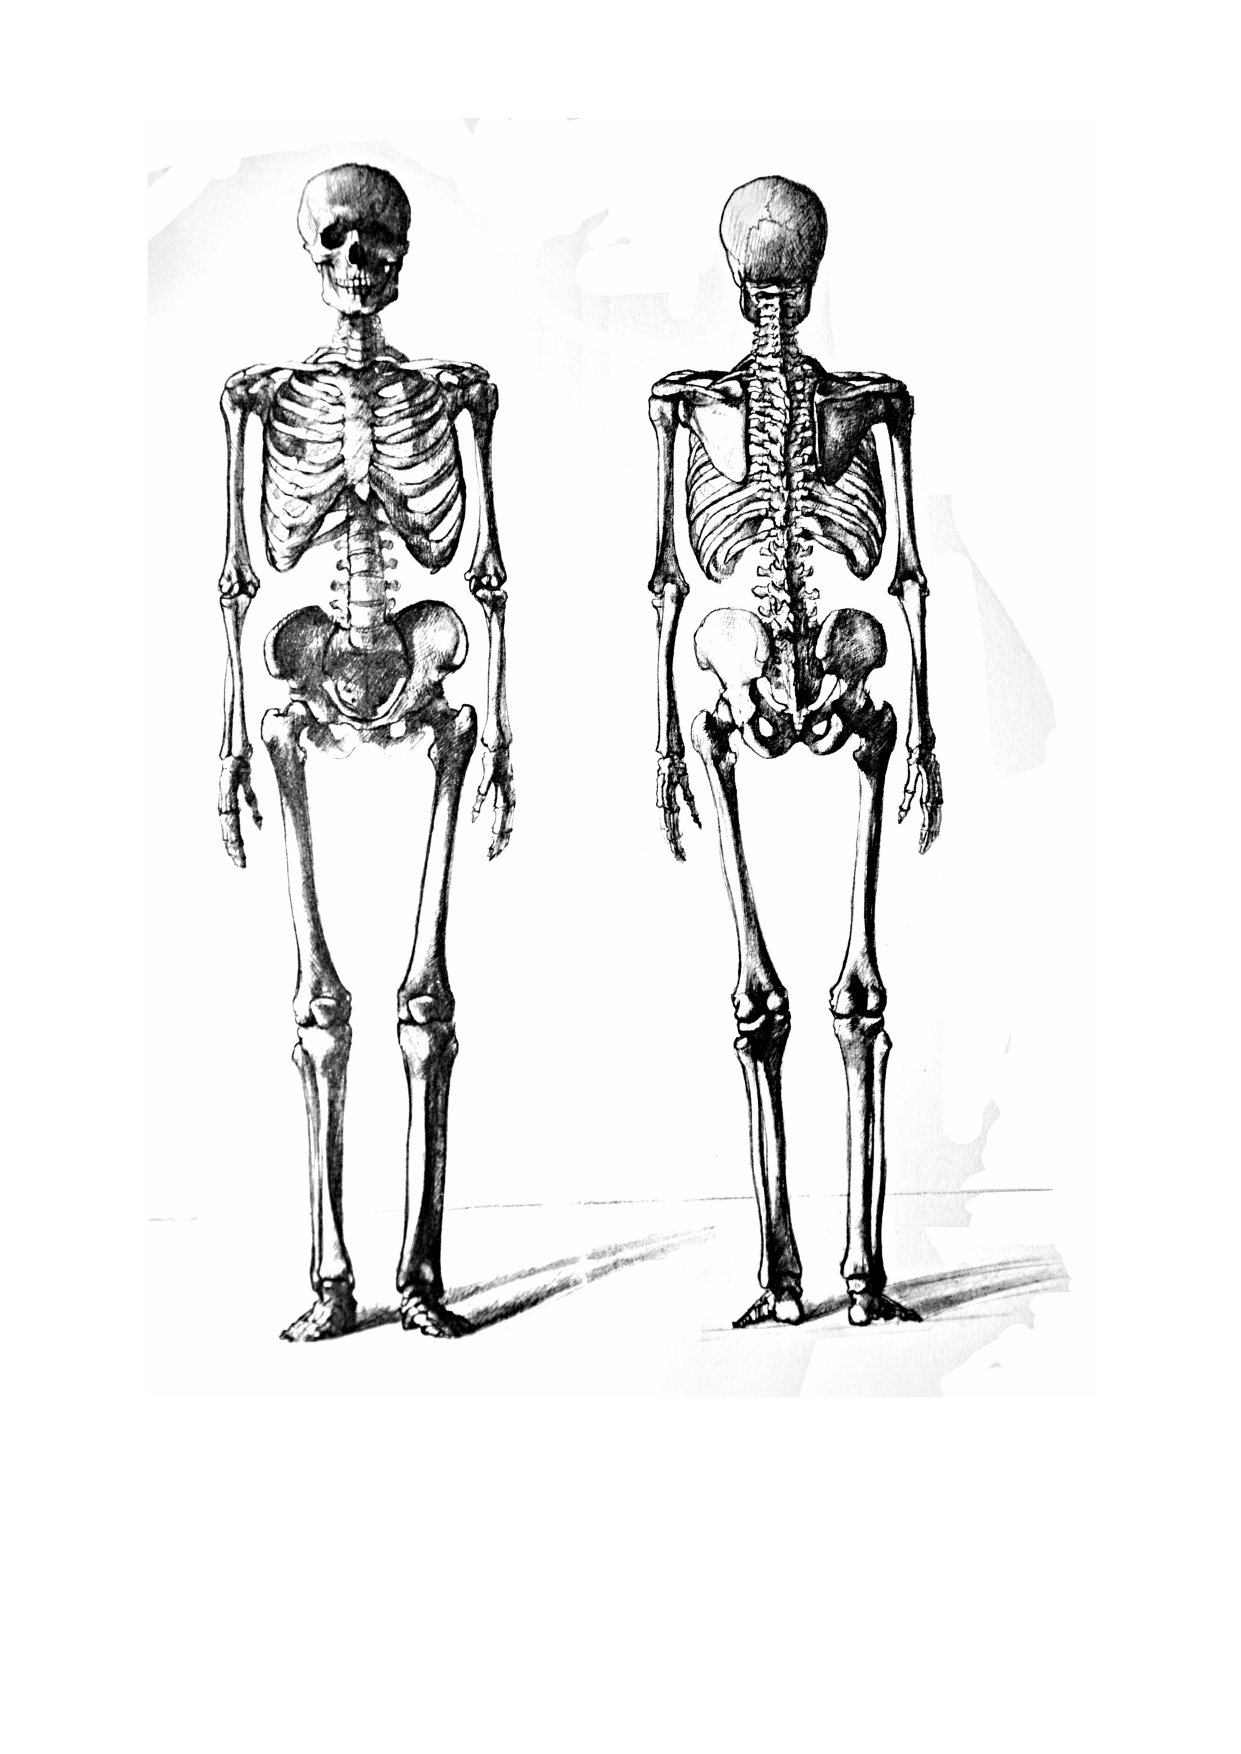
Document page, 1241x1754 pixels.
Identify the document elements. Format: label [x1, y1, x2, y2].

picture [147, 118, 1097, 1397]
